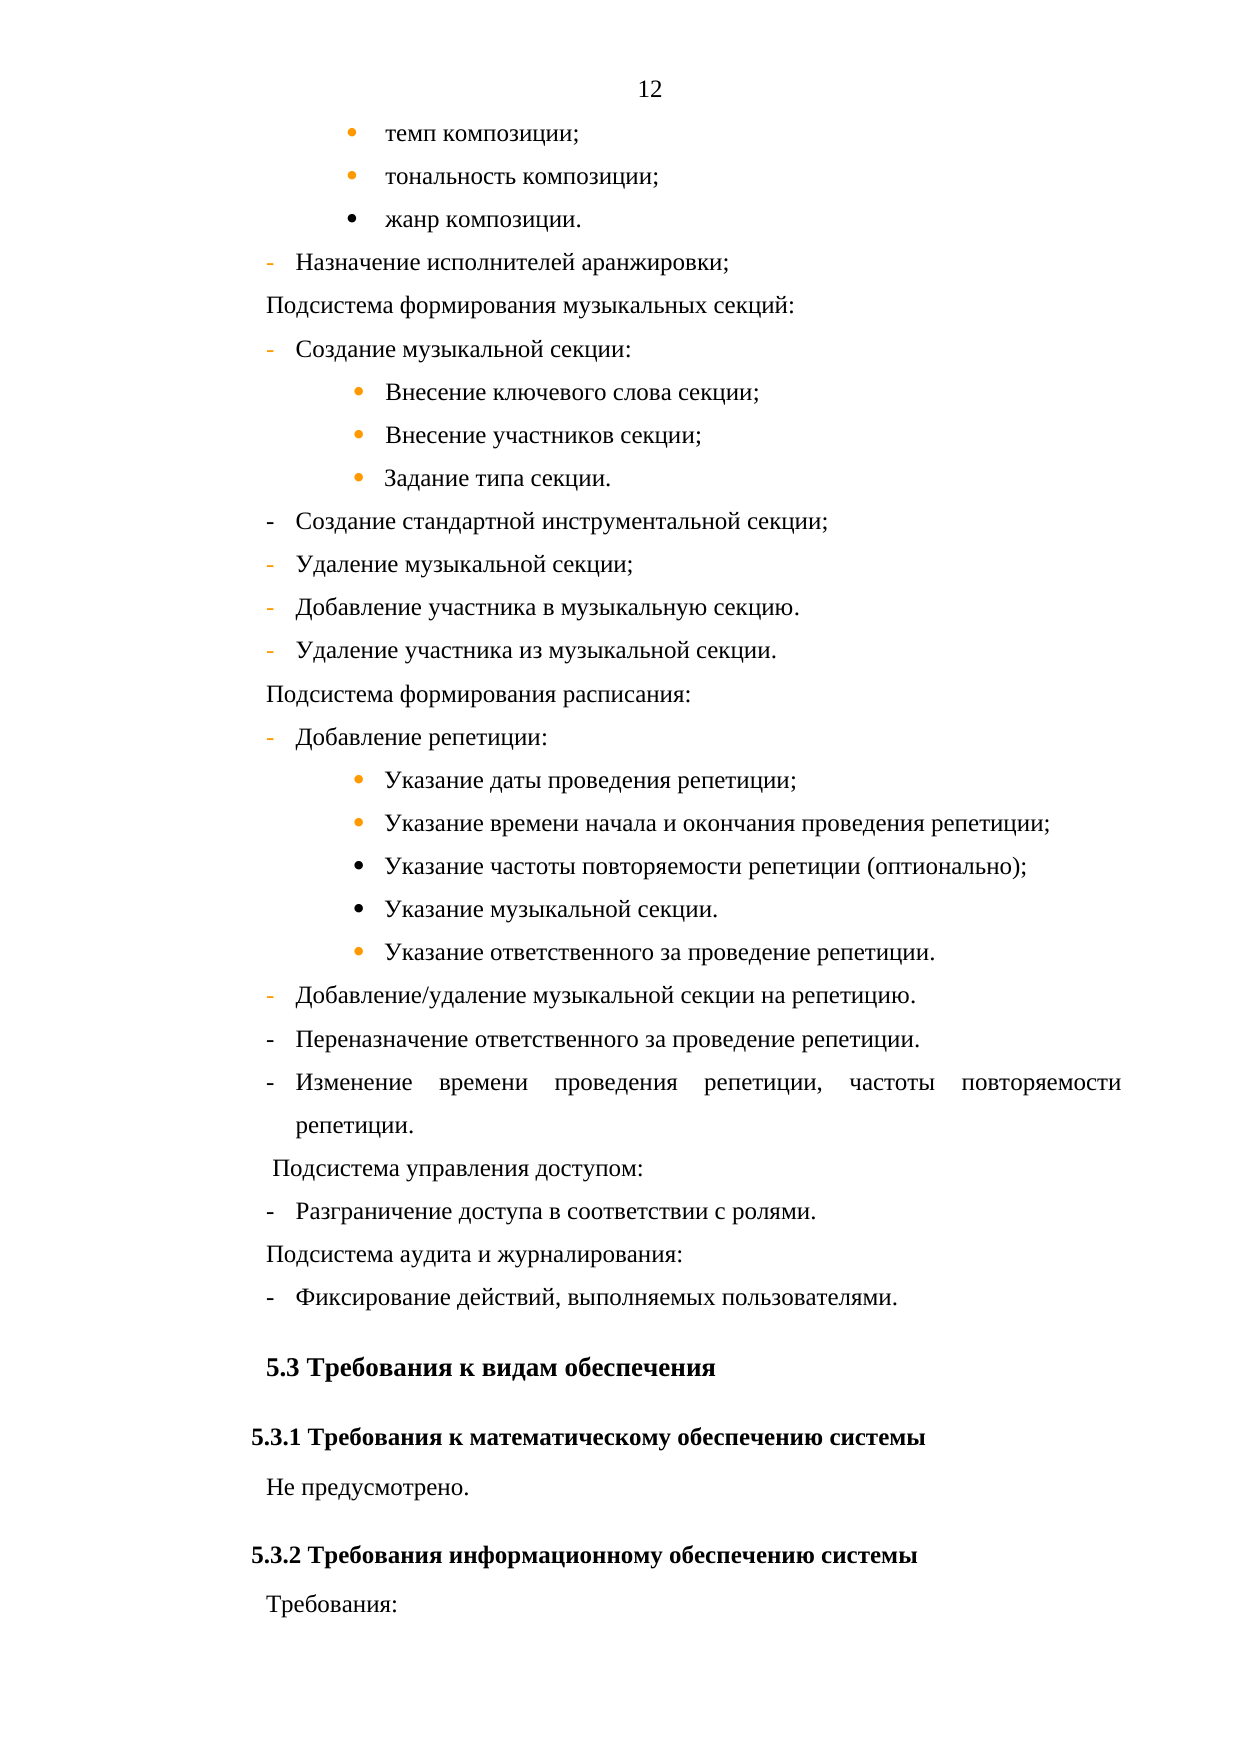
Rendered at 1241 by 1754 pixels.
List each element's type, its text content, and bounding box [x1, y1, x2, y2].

subtitle Требования к математическому обеспечению системы [251, 1422, 1122, 1451]
list Создание музыкальной секции: [266, 334, 1122, 362]
list Задание типа секции. [354, 463, 1122, 492]
list Добавление/удаление музыкальной секции на репетицию. [266, 981, 1122, 1009]
subtitle Требования информационному обеспечению системы [251, 1540, 1122, 1568]
list Переназначение ответственного за проведение репетиции. [266, 1024, 1122, 1052]
text Подсистема формирования музыкальных секций: [177, 291, 1122, 319]
list Добавление репетиции: [266, 722, 1122, 751]
text Подсистема формирования расписания: [177, 679, 1122, 707]
list темп композиции; [348, 118, 1122, 147]
subtitle Требования к видам обеспечения [266, 1351, 1122, 1382]
list Указание частоты повторяемости репетиции (оптионально); [354, 851, 1122, 880]
text Не предусмотрено. [177, 1472, 1122, 1500]
list Указание даты проведения репетиции; [354, 765, 1122, 794]
list Фиксирование действий, выполняемых пользователями. [266, 1282, 1122, 1311]
list жанр композиции. [348, 204, 1122, 233]
list Удаление участника из музыкальной секции. [266, 636, 1122, 664]
list Добавление участника в музыкальную секцию. [266, 592, 1122, 621]
list тональность композиции; [348, 161, 1122, 190]
list Указание времени начала и окончания проведения репетиции; [354, 808, 1122, 837]
list Указание музыкальной секции. [354, 894, 1122, 923]
list Указание ответственного за проведение репетиции. [354, 937, 1122, 966]
list Внесение ключевого слова секции; [354, 377, 1122, 406]
list Назначение исполнителей аранжировки; [266, 247, 1122, 276]
text Подсистема управления доступом: [177, 1153, 1122, 1182]
text Подсистема аудита и журналирования: [177, 1239, 1122, 1268]
text Требования: [177, 1589, 1122, 1618]
list Разграничение доступа в соответствии с ролями. [266, 1196, 1122, 1225]
list Изменение времени проведения репетиции, частоты повторяемости репетиции. [266, 1067, 1122, 1139]
list Внесение участников секции; [354, 420, 1122, 449]
list Создание стандартной инструментальной секции; [266, 506, 1122, 535]
list Удаление музыкальной секции; [266, 549, 1122, 578]
